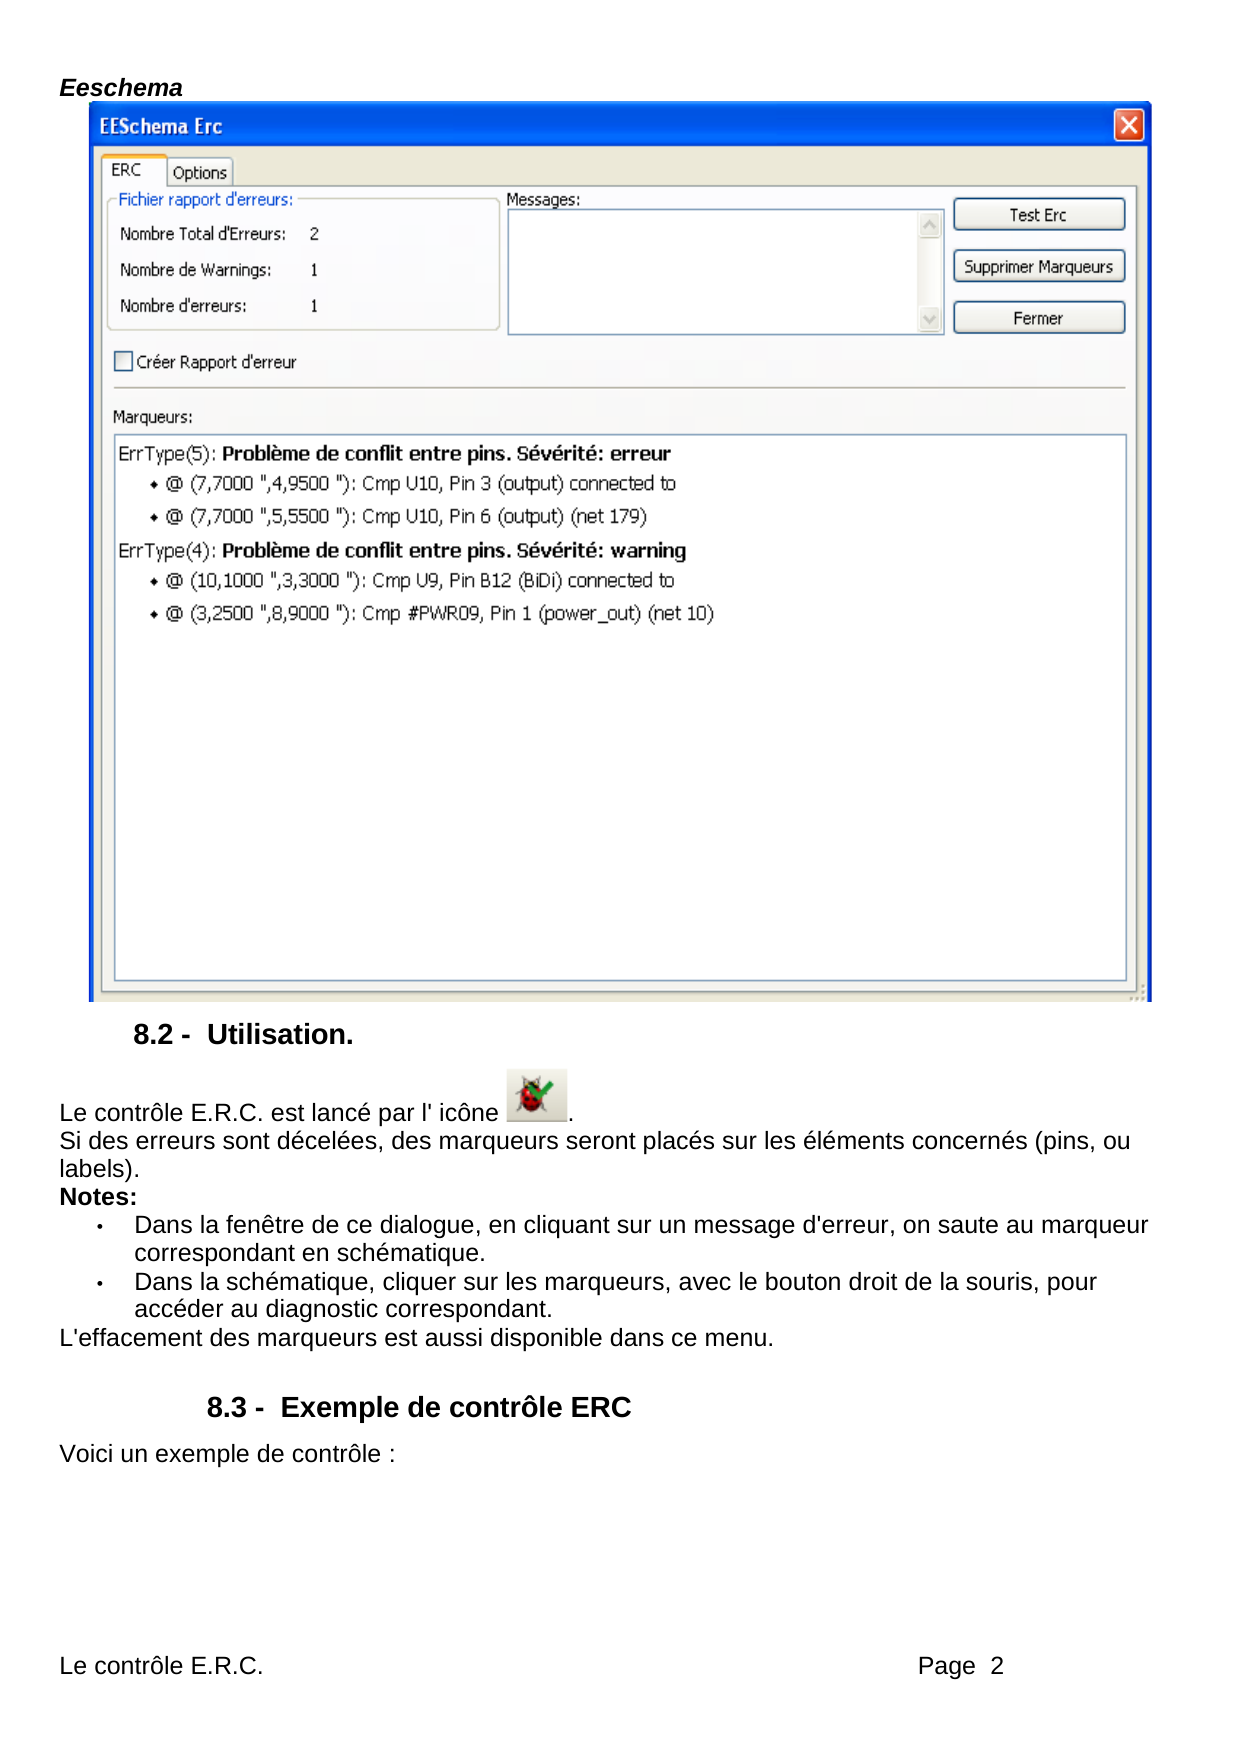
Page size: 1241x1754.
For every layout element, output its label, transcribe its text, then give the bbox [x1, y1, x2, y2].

text Notes: [59, 1183, 1181, 1211]
list Dans la schématique, cliquer sur les marqueurs, avec le bouton droit de la souris, pour accéder au diagnostic correspondant. [97, 1267, 1181, 1323]
subtitle Utilisation. [59, 1018, 1181, 1051]
picture [88, 101, 1152, 1002]
text Si des erreurs sont décelées, des marqueurs seront placés sur les éléments concernés (pins, ou labels). [59, 1127, 1181, 1183]
subtitle Exemple de contrôle ERC [133, 1391, 1181, 1424]
text Voici un exemple de contrôle : [59, 1440, 1181, 1468]
picture [506, 1066, 568, 1122]
list Dans la fenêtre de ce dialogue, en cliquant sur un message d'erreur, on saute au marqueur correspondant en schématique. [97, 1211, 1181, 1267]
text Le contrôle E.R.C. est lancé par l' icône . [59, 1067, 1181, 1127]
text L'effacement des marqueurs est aussi disponible dans ce menu. [59, 1323, 1181, 1351]
